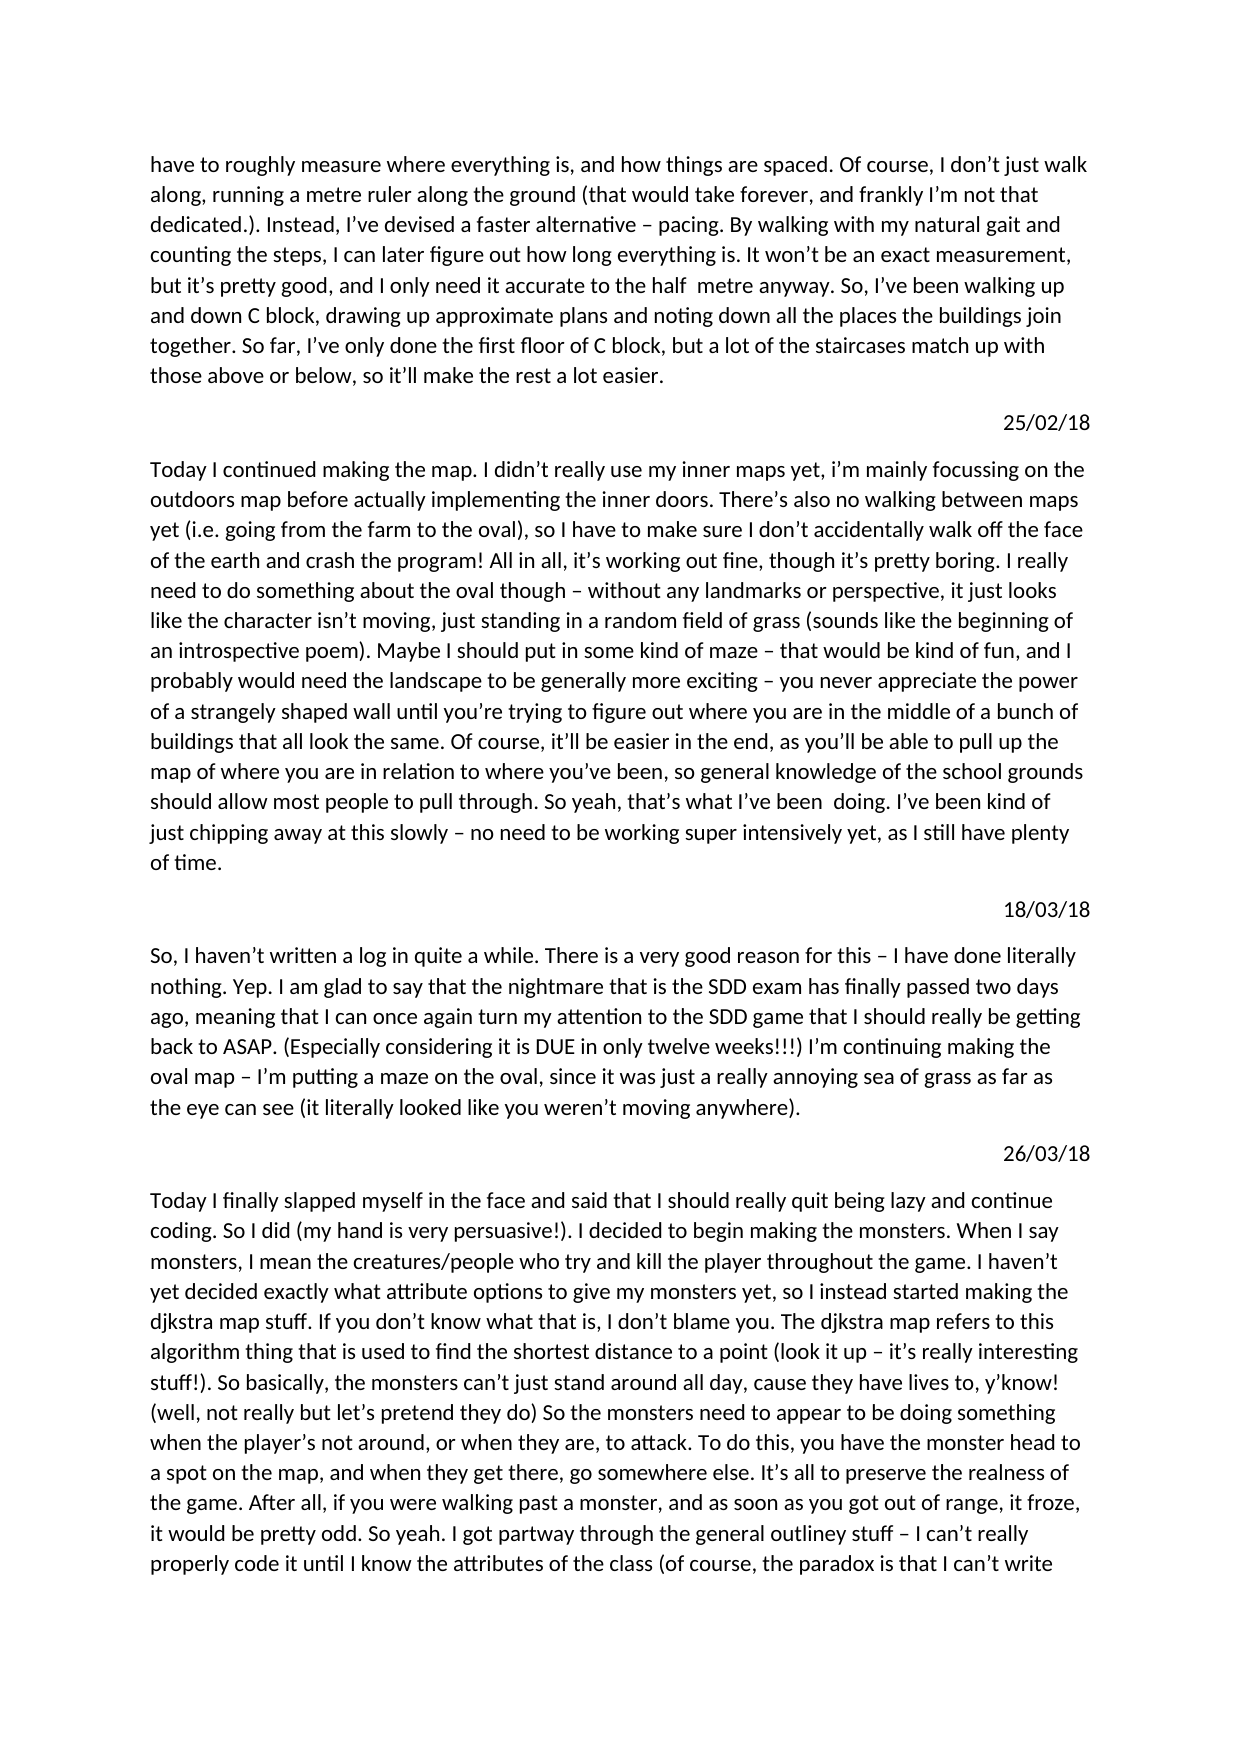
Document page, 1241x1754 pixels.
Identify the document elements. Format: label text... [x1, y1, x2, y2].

text 18/03/18 [150, 895, 1090, 923]
text Today I finally slapped myself in the face and said that I should really quit being lazy and continue coding. So I did (my hand is very persuasive!). I decided to begin making the monsters. When I say monsters, I mean the creatures/people who try and kill the player throughout the game. I haven’t yet decided exactly what attribute options to give my monsters yet, so I instead started making the djkstra map stuff. If you don’t know what that is, I don’t blame you. The djkstra map refers to this algorithm thing that is used to find the shortest distance to a point (look it up – it’s really interesting stuff!). So basically, the monsters can’t just stand around all day, cause they have lives to, y’know! (well, not really but let’s pretend they do) So the monsters need to appear to be doing something when the player’s not around, or when they are, to attack. To do this, you have the monster head to a spot on the map, and when they get there, go somewhere else. It’s all to preserve the realness of the game. After all, if you were walking past a monster, and as soon as you got out of range, it froze, it would be pretty odd. So yeah. I got partway through the general outliney stuff – I can’t really properly code it until I know the attributes of the class (of course, the paradox is that I can’t write [150, 1186, 1090, 1577]
text Today I continued making the map. I didn’t really use my inner maps yet, i’m mainly focussing on the outdoors map before actually implementing the inner doors. There’s also no walking between maps yet (i.e. going from the farm to the oval), so I have to make sure I don’t accidentally walk off the face of the earth and crash the program! All in all, it’s working out fine, though it’s pretty boring. I really need to do something about the oval though – without any landmarks or perspective, it just looks like the character isn’t moving, just standing in a random field of grass (sounds like the beginning of an introspective poem). Maybe I should put in some kind of maze – that would be kind of fun, and I probably would need the landscape to be generally more exciting – you never appreciate the power of a strangely shaped wall until you’re trying to figure out where you are in the middle of a bunch of buildings that all look the same. Of course, it’ll be easier in the end, as you’ll be able to pull up the map of where you are in relation to where you’ve been, so general knowledge of the school grounds should allow most people to pull through. So yeah, that’s what I’ve been doing. I’ve been kind of just chipping away at this slowly – no need to be working super intensively yet, as I still have plenty of time. [150, 455, 1090, 876]
text 25/02/18 [150, 408, 1090, 436]
text have to roughly measure where everything is, and how things are spaced. Of course, I don’t just walk along, running a metre ruler along the ground (that would take forever, and frankly I’m not that dedicated.). Instead, I’ve devised a faster alternative – pacing. By walking with my natural gait and counting the steps, I can later figure out how long everything is. It won’t be an exact measurement, but it’s pretty good, and I only need it accurate to the half metre anyway. So, I’ve been walking up and down C block, drawing up approximate plans and noting down all the places the buildings join together. So far, I’ve only done the first floor of C block, but a lot of the staircases match up with those above or below, so it’ll make the rest a lot easier. [150, 150, 1090, 389]
text 26/03/18 [150, 1139, 1090, 1168]
text So, I haven’t written a log in quite a while. There is a very good reason for this – I have done literally nothing. Yep. I am glad to say that the nightmare that is the SDD exam has finally passed two days ago, meaning that I can once again turn my attention to the SDD game that I should really be getting back to ASAP. (Especially considering it is DUE in only twelve weeks!!!) I’m continuing making the oval map – I’m putting a maze on the oval, since it was just a really annoying sea of grass as far as the eye can see (it literally looked like you weren’t moving anywhere). [150, 942, 1090, 1121]
